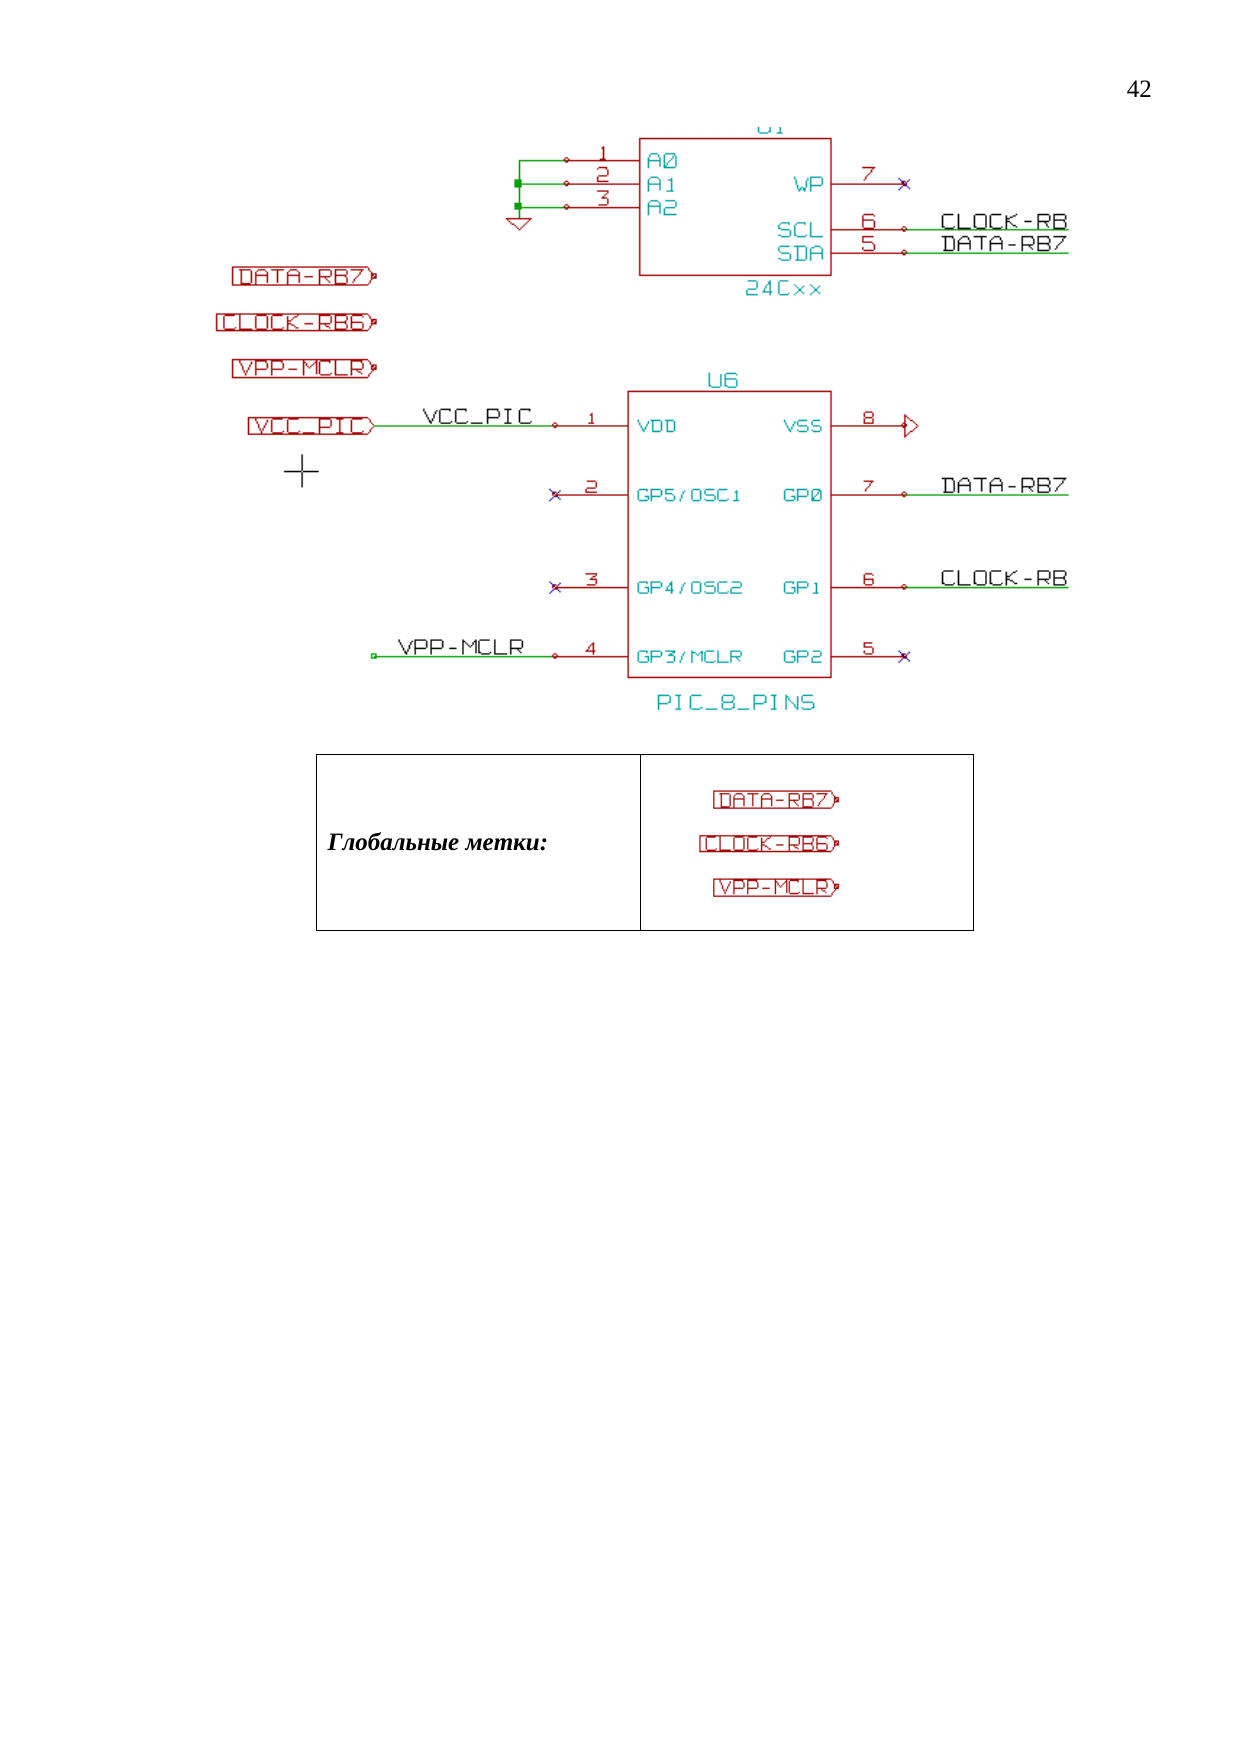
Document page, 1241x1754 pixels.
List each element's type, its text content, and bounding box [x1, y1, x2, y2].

table_header Глобальные метки: [317, 755, 640, 930]
table_header [641, 755, 973, 930]
